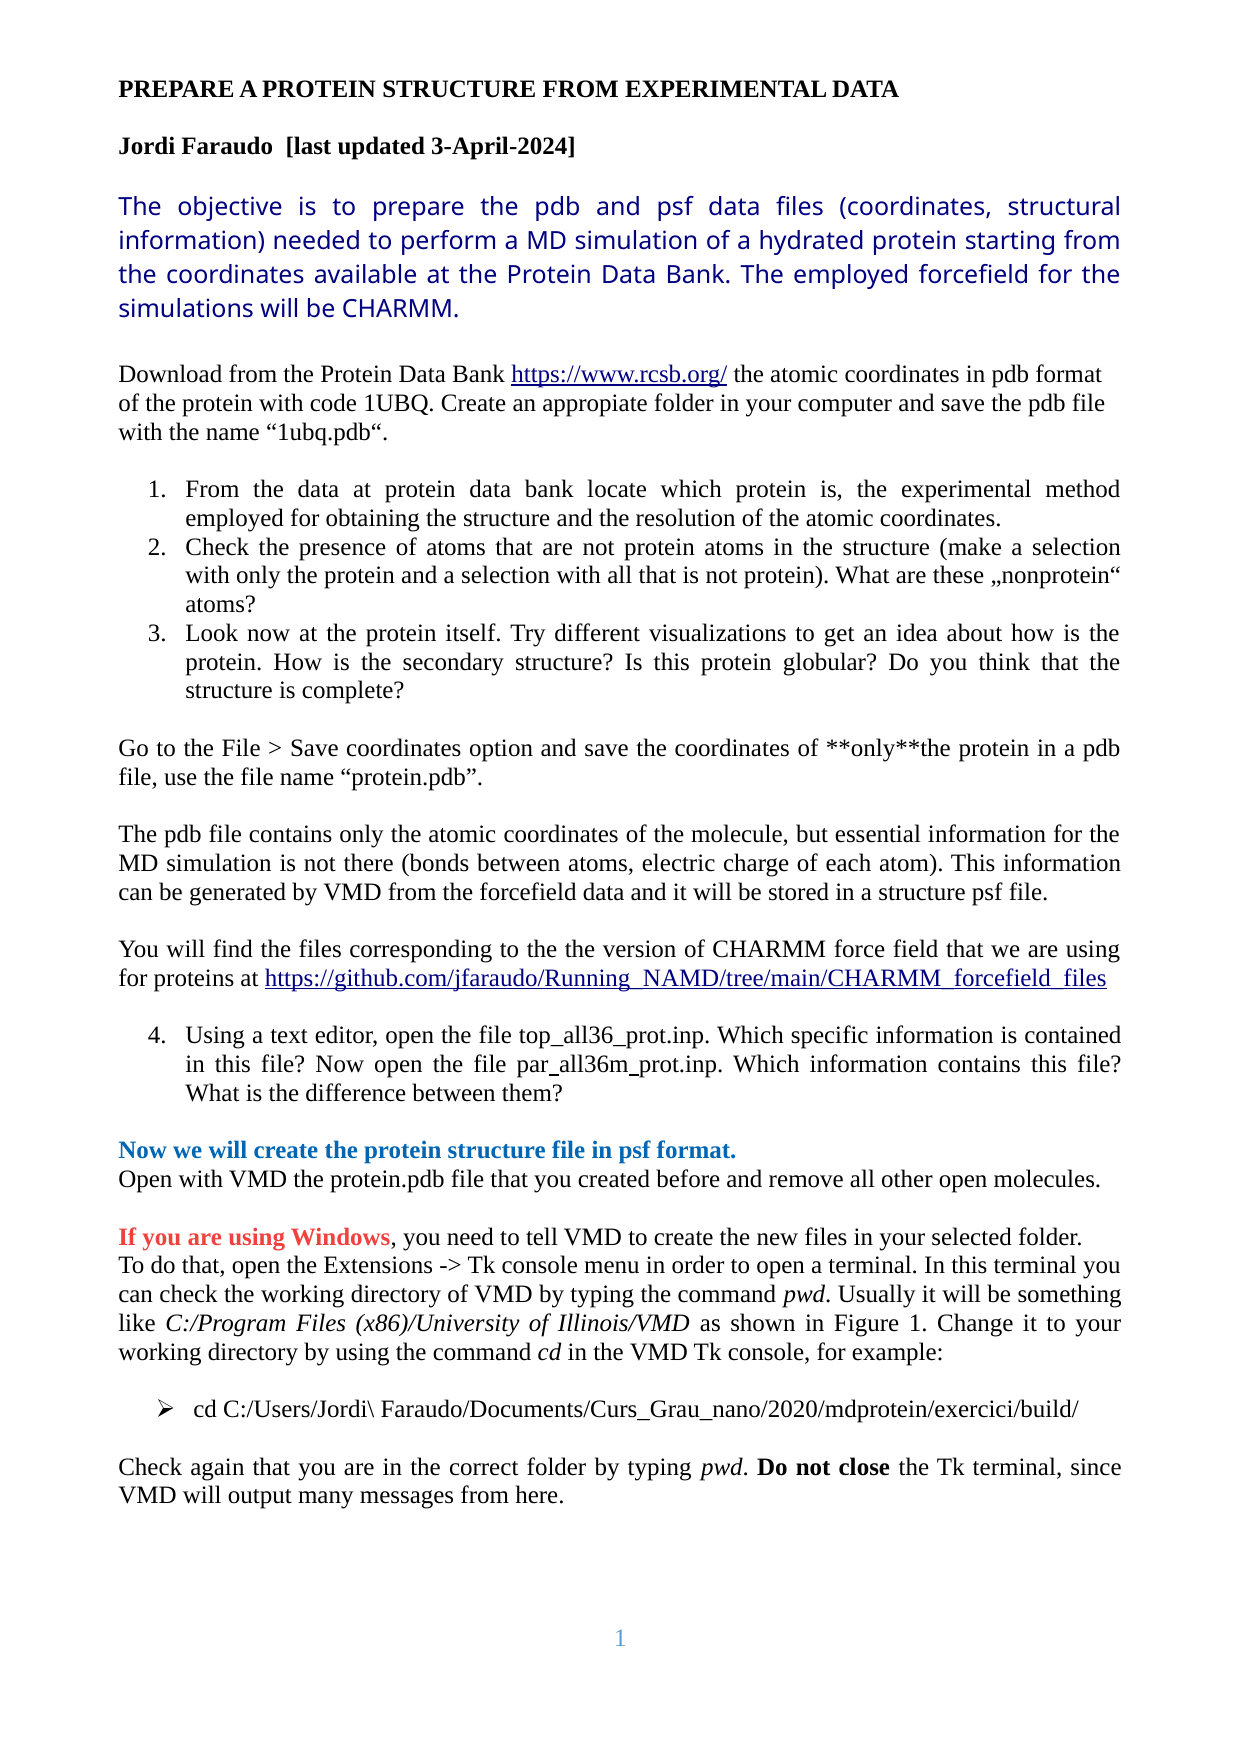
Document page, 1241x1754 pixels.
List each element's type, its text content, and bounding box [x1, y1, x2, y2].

text Go to the File > Save coordinates option and save the coordinates of **only**the protein in a pdb file, use the file name “protein.pdb”. [118, 733, 1122, 790]
list Look now at the protein itself. Try different visualizations to get an idea about how is the protein. How is the secondary structure? Is this protein globular? Do you think that the structure is complete? [148, 618, 1122, 704]
text Now we will create the protein structure file in psf format. [118, 1135, 1122, 1164]
text Check again that you are in the correct folder by typing pwd. Do not close the Tk terminal, since VMD will output many messages from here. [118, 1452, 1122, 1509]
text Open with VMD the protein.pdb file that you created before and remove all other open molecules. [118, 1164, 1122, 1193]
text Download from the Protein Data Bank https://www.rcsb.org/ the atomic coordinates in pdb format of the protein with code 1UBQ. Create an appropiate folder in your computer and save the pdb file with the name “1ubq.pdb“. [118, 359, 1122, 445]
list Using a text editor, open the file top_all36_prot.inp. Which specific information is contained in this file? Now open the file par all36m prot.inp. Which information contains this file? What is the difference between them? [148, 1020, 1122, 1107]
text To do that, open the Extensions -> Tk console menu in order to open a terminal. In this terminal you can check the working directory of VMD by typing the command pwd. Usually it will be something like C:/Program Files (x86)/University of Illinois/VMD as shown in Figure 1. Change it to your working directory by using the command cd in the VMD Tk console, for example: [118, 1250, 1122, 1365]
list From the data at protein data bank locate which protein is, the experimental method employed for obtaining the structure and the resolution of the atomic coordinates. [148, 474, 1122, 532]
list Check the presence of atoms that are not protein atoms in the structure (make a selection with only the protein and a selection with all that is not protein). What are these „nonprotein“ atoms? [148, 532, 1122, 618]
text If you are using Windows, you need to tell VMD to create the new files in your selected folder. [118, 1222, 1122, 1250]
text Jordi Faraudo [last updated 3-April-2024] [118, 131, 1122, 160]
text The pdb file contains only the atomic coordinates of the molecule, but essential information for the MD simulation is not there (bonds between atoms, electric charge of each atom). This information can be generated by VMD from the forcefield data and it will be stored in a structure psf file. [118, 819, 1122, 905]
text You will find the files corresponding to the the version of CHARMM force field that we are using for proteins at https://github.com/jfaraudo/Running_NAMD/tree/main/CHARMM_forcefield_files [118, 934, 1122, 992]
text PREPARE A PROTEIN STRUCTURE FROM EXPERIMENTAL DATA [118, 74, 1122, 102]
list cd C:/Users/Jordi\ Faraudo/Documents/Curs_Grau_nano/2020/mdprotein/exercici/build/ [156, 1394, 1122, 1423]
text The objective is to prepare the pdb and psf data files (coordinates, structural information) needed to perform a MD simulation of a hydrated protein starting from the coordinates available at the Protein Data Bank. The employed forcefield for the simulations will be CHARMM. [118, 189, 1122, 325]
